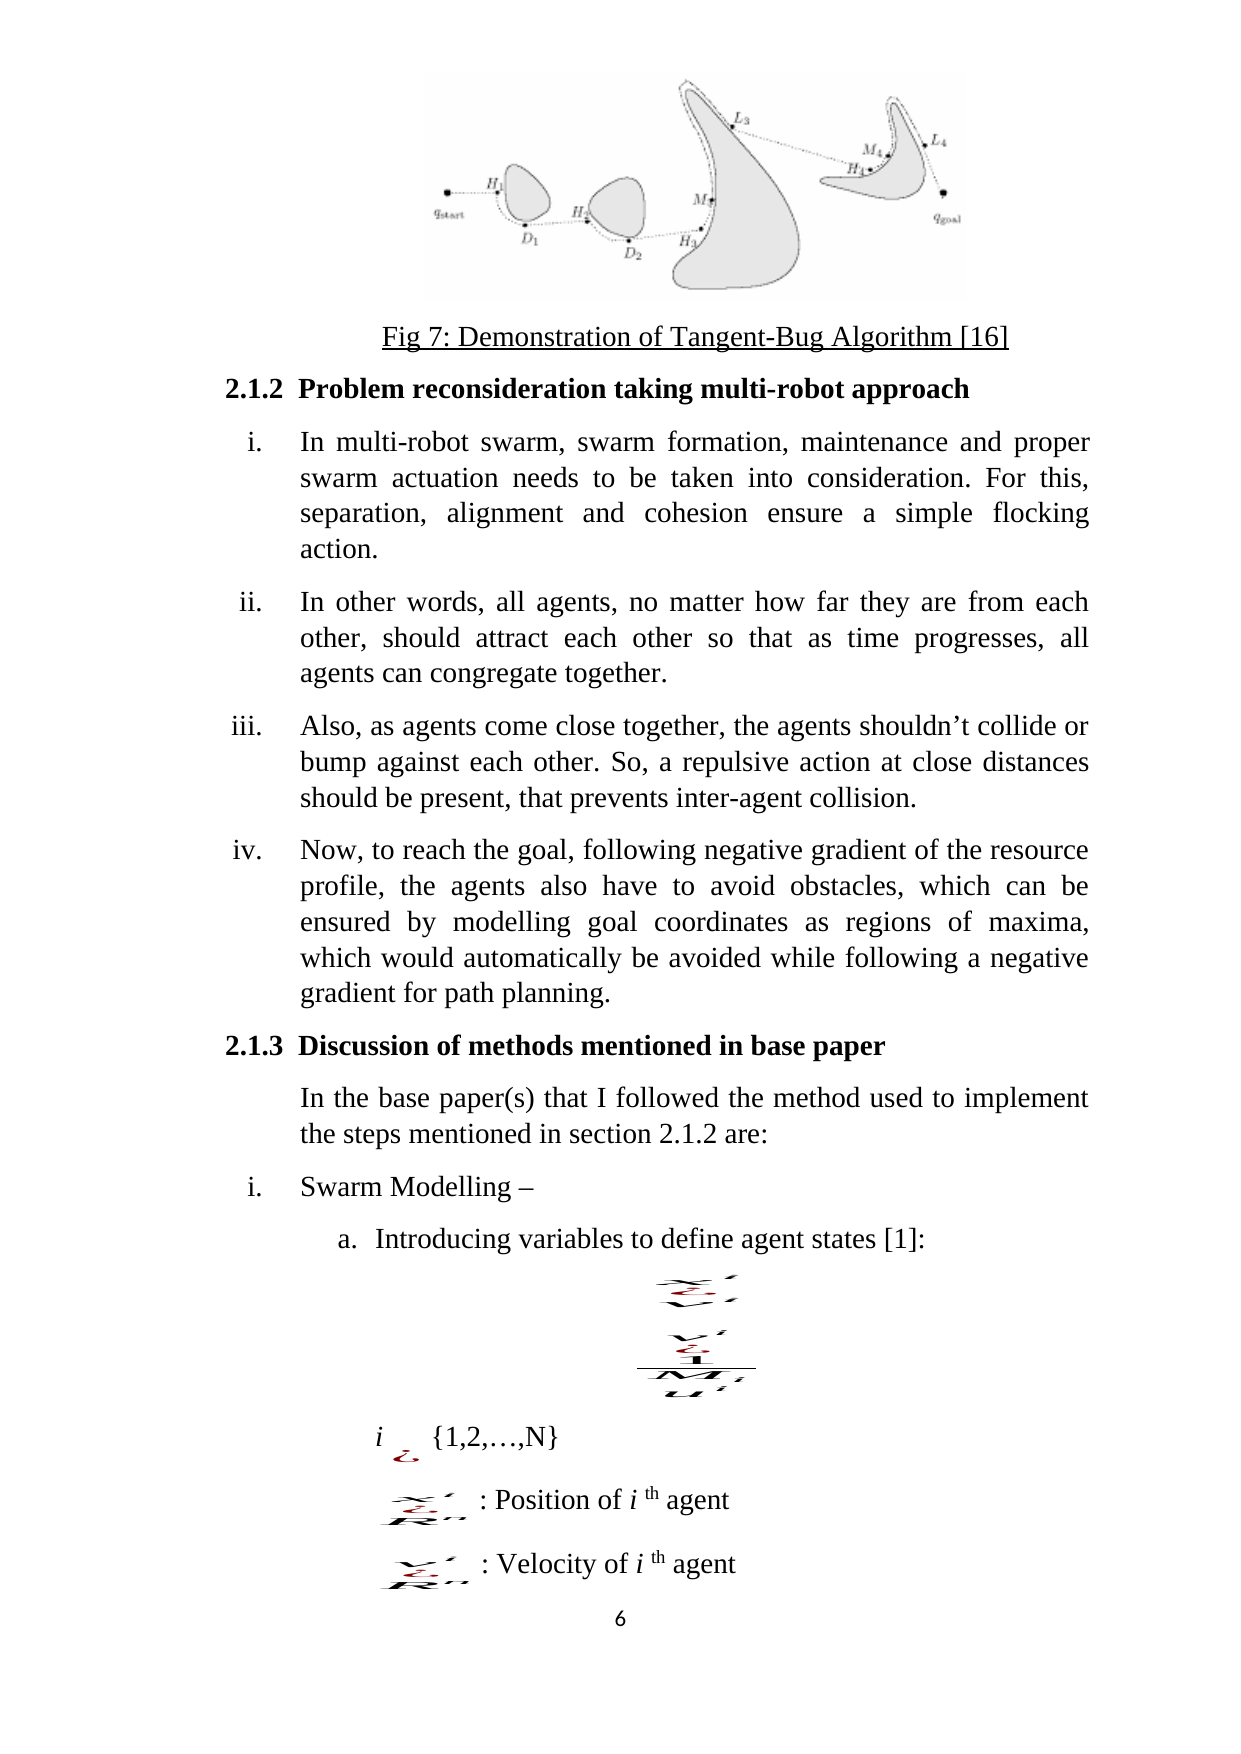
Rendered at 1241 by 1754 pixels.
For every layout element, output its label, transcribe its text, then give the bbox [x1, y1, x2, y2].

list i {1,2,…,N} [375, 1419, 1090, 1463]
list : Velocity of i th agent [375, 1546, 1090, 1592]
list Introducing variables to define agent states [1]: [337, 1221, 1090, 1255]
text 2.1.3 Discussion of methods mentioned in base paper [225, 1028, 1090, 1062]
list Fig 7: Demonstration of Tangent-Bug Algorithm [16] [300, 319, 1090, 352]
list Swarm Modelling – [262, 1169, 1090, 1202]
list Also, as agents come close together, the agents shouldn’t collide or bump against each other. So, a repulsive action at close distances should be present, that prevents inter-agent collision. [262, 708, 1090, 813]
list In the base paper(s) that I followed the method used to implement the steps mentioned in section 2.1.2 are: [300, 1081, 1090, 1150]
list In multi-robot swarm, swarm formation, maintenance and proper swarm actuation needs to be taken into consideration. For this, separation, alignment and cohesion ensure a simple flocking action. [262, 424, 1090, 565]
list Now, to reach the goal, following negative gradient of the resource profile, the agents also have to avoid obstacles, which can be ensured by modelling goal coordinates as regions of maxima, which would automatically be avoided while following a negative gradient for path planning. [262, 832, 1090, 1009]
list : Position of i th agent [375, 1482, 1090, 1527]
list In other words, all agents, no matter how far they are from each other, should attract each other so that as time progresses, all agents can congregate together. [262, 584, 1090, 689]
text 2.1.2 Problem reconsideration taking multi-robot approach [225, 371, 1090, 405]
